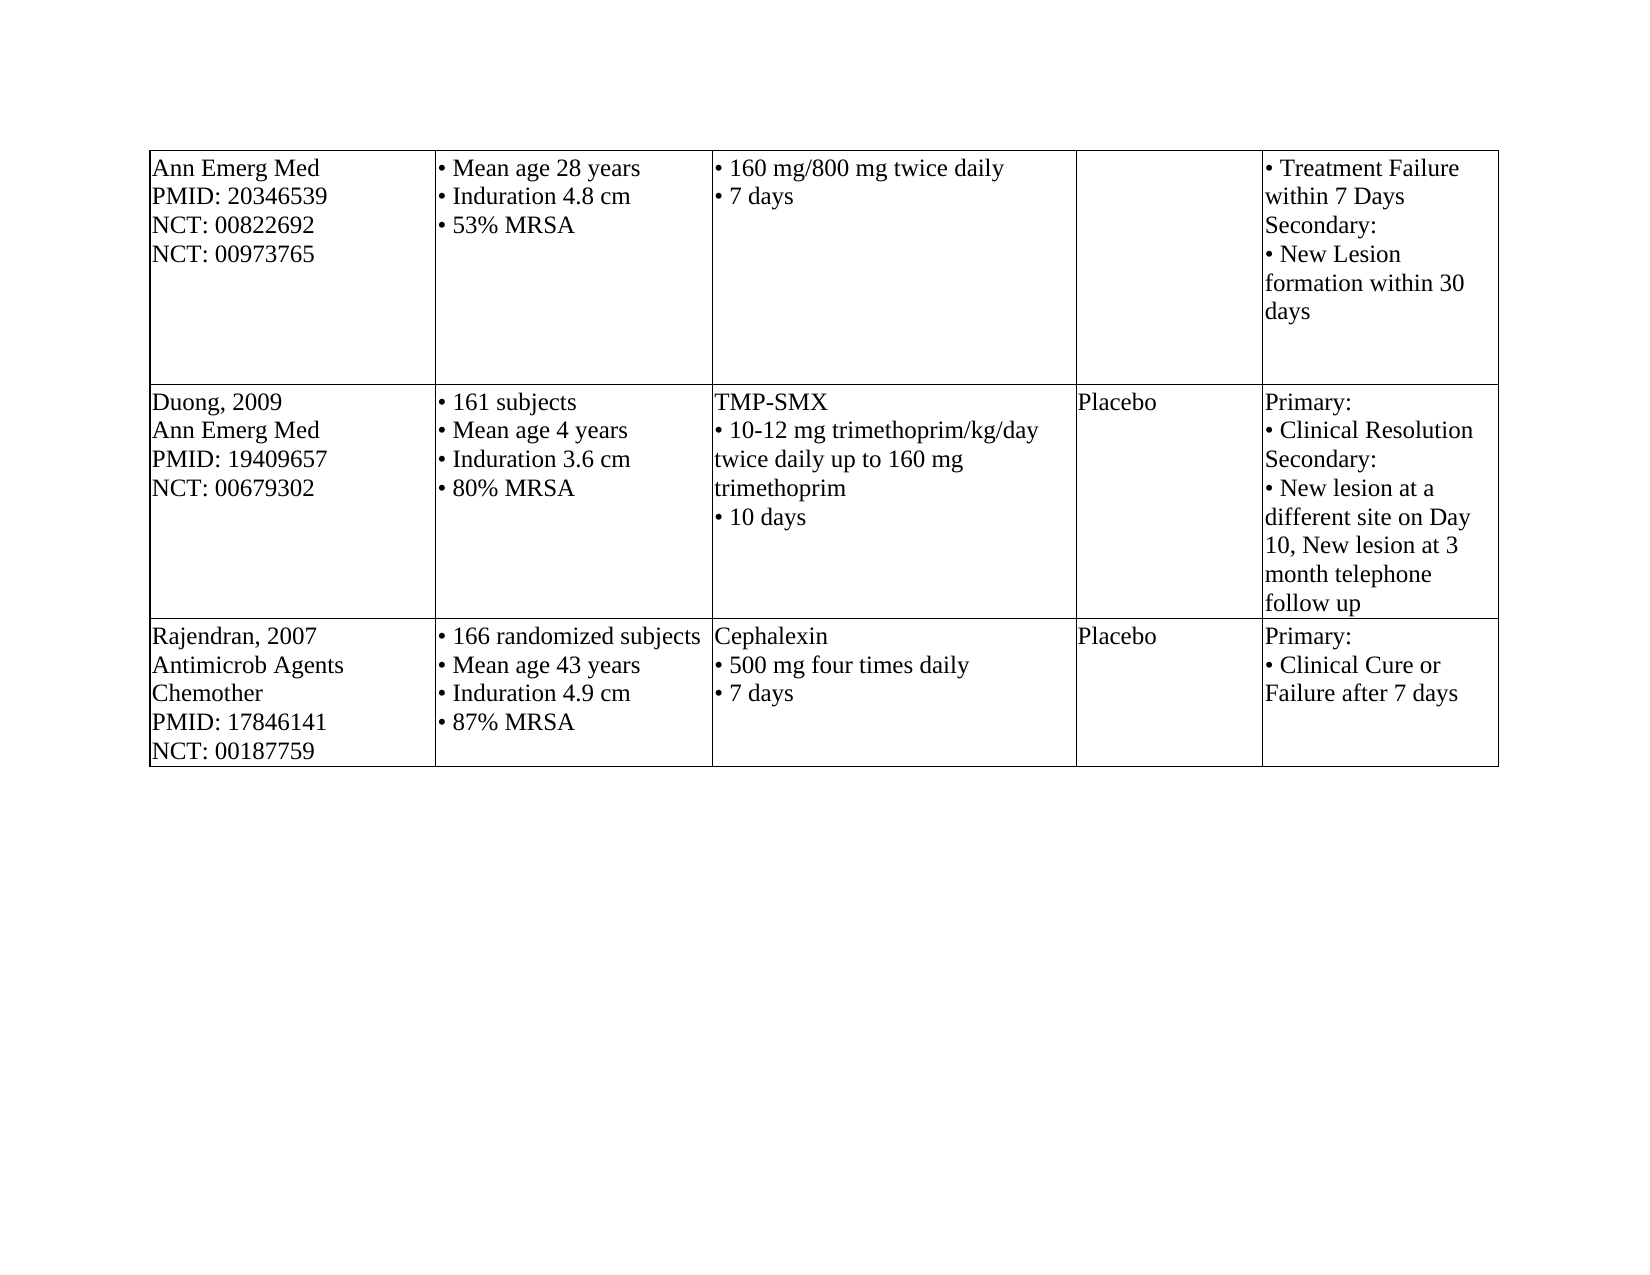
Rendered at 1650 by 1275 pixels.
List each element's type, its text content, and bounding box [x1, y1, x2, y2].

table_cell • Treatment Failure within 7 Days Secondary: • New Lesion formation within 30 days [1263, 151, 1498, 384]
table_cell Duong, 2009 Ann Emerg Med PMID: 19409657 NCT: 00679302 [151, 385, 435, 618]
table_cell Primary: • Clinical Resolution Secondary: • New lesion at a different site on Day 10, New lesion at 3 month telephone follow up [1263, 385, 1498, 618]
table_cell Rajendran, 2007 Antimicrob Agents Chemother PMID: 17846141 NCT: 00187759 [151, 619, 435, 766]
table_cell • Mean age 28 years • Induration 4.8 cm • 53% MRSA [436, 151, 712, 384]
table_cell TMP-SMX • 10-12 mg trimethoprim/kg/day twice daily up to 160 mg trimethoprim • 10 days [713, 385, 1076, 618]
table_cell Primary: • Clinical Cure or Failure after 7 days [1263, 619, 1498, 766]
table_cell • 160 mg/800 mg twice daily • 7 days [713, 151, 1076, 384]
table_cell Placebo [1077, 385, 1262, 618]
table_cell Placebo [1077, 619, 1262, 766]
table_cell • 166 randomized subjects • Mean age 43 years • Induration 4.9 cm • 87% MRSA [436, 619, 712, 766]
table_cell • 161 subjects • Mean age 4 years • Induration 3.6 cm • 80% MRSA [436, 385, 712, 618]
table_cell Ann Emerg Med PMID: 20346539 NCT: 00822692 NCT: 00973765 [151, 151, 435, 384]
table_cell Cephalexin • 500 mg four times daily • 7 days [713, 619, 1076, 766]
table_cell [1077, 151, 1262, 384]
